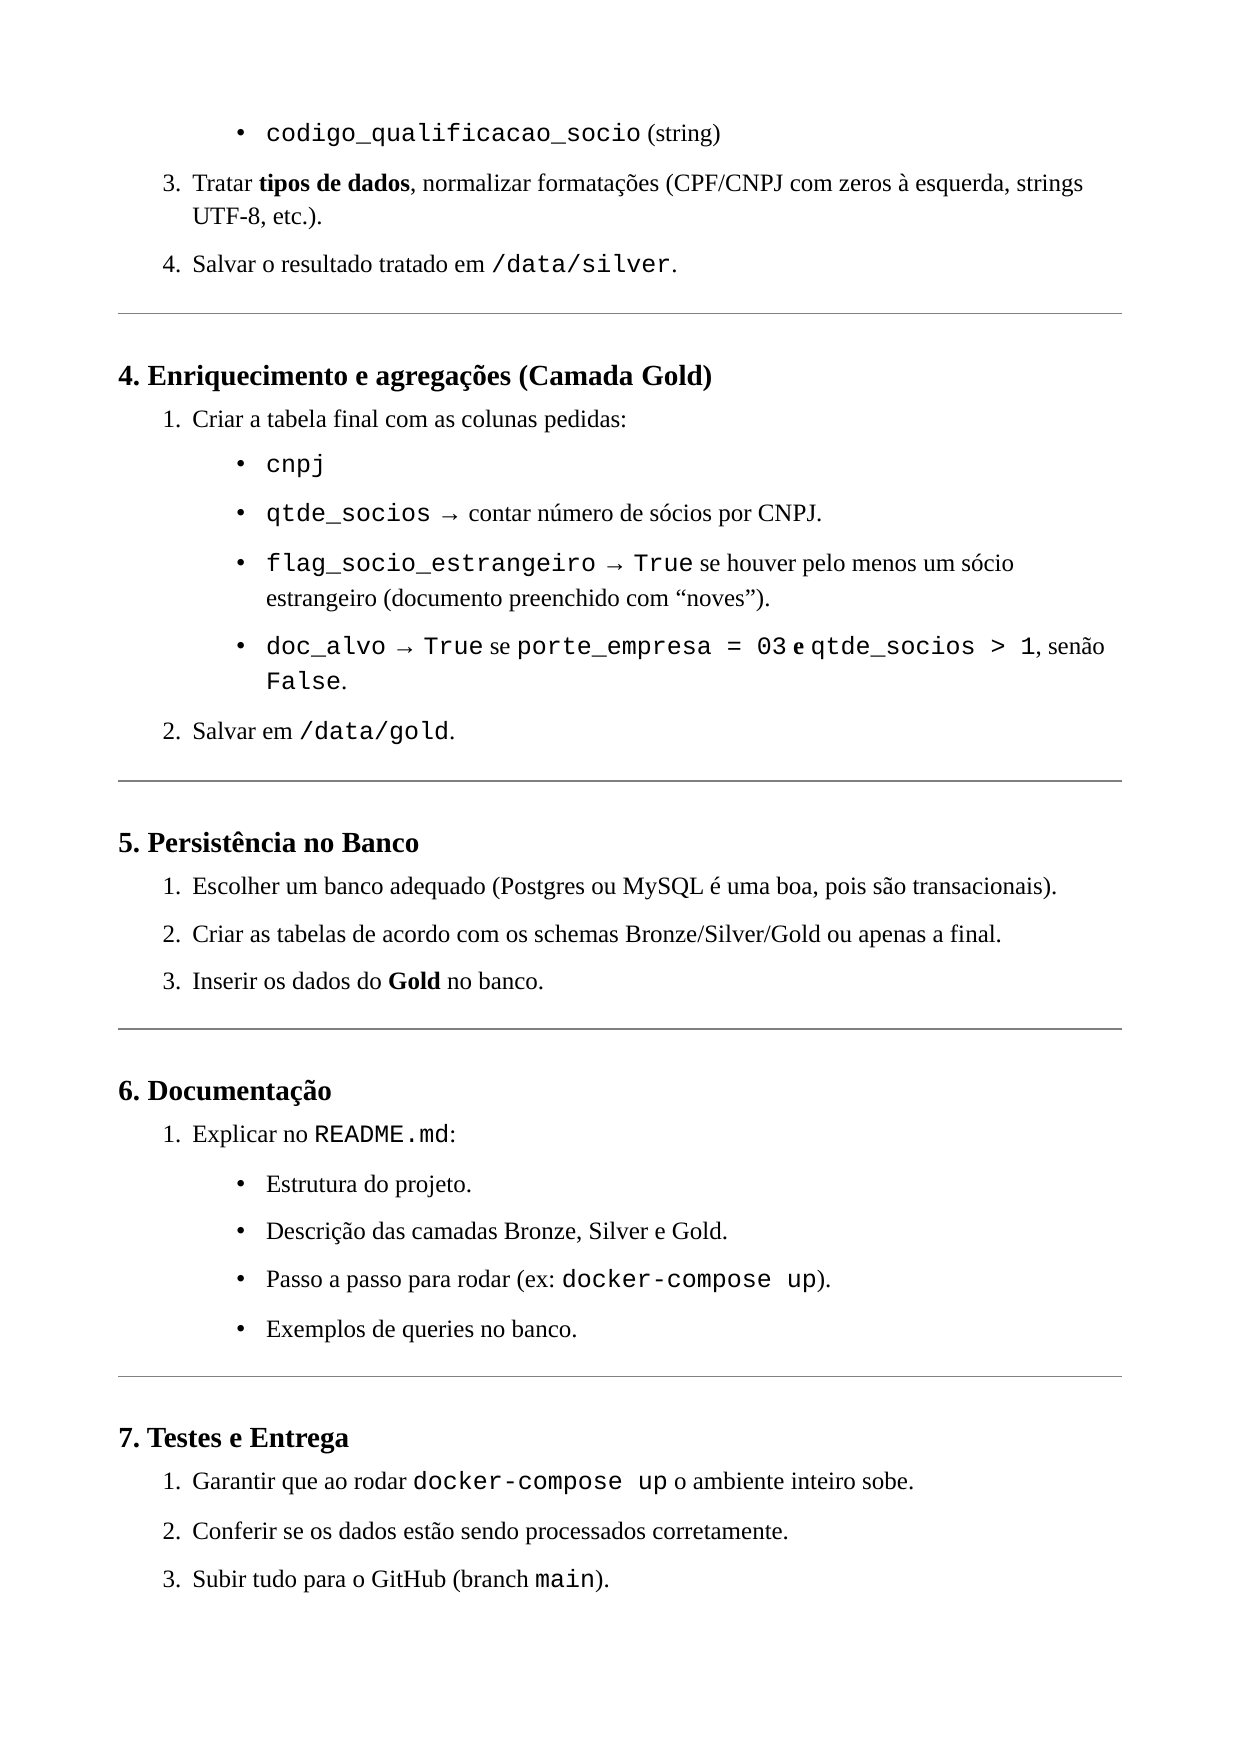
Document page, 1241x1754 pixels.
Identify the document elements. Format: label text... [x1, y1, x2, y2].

list Explicar no README.md: [162, 1119, 1122, 1149]
list Exemplos de queries no banco. [236, 1314, 1122, 1343]
list Estrutura do projeto. [236, 1169, 1122, 1197]
subtitle 4. Enriquecimento e agregações (Camada Gold) [118, 358, 1122, 391]
list Criar as tabelas de acordo com os schemas Bronze/Silver/Gold ou apenas a final. [162, 919, 1122, 947]
list Escolher um banco adequado (Postgres ou MySQL é uma boa, pois são transacionais). [162, 871, 1122, 900]
list Salvar em /data/gold. [162, 716, 1122, 747]
list Criar a tabela final com as colunas pedidas: [162, 404, 1122, 432]
list Subir tudo para o GitHub (branch main). [162, 1564, 1122, 1595]
list codigo_qualificacao_socio (string) [236, 118, 1122, 149]
subtitle 7. Testes e Entrega [118, 1420, 1122, 1454]
list Salvar o resultado tratado em /data/silver. [162, 249, 1122, 279]
list Inserir os dados do Gold no banco. [162, 966, 1122, 995]
list Tratar tipos de dados, normalizar formatações (CPF/CNPJ com zeros à esquerda, strings UTF-8, etc.). [162, 168, 1122, 230]
list doc_alvo → True se porte_empresa = 03 e qtde_socios > 1, senão False. [236, 631, 1122, 697]
list Conferir se os dados estão sendo processados corretamente. [162, 1516, 1122, 1545]
list Descrição das camadas Bronze, Silver e Gold. [236, 1216, 1122, 1245]
list cnpj [236, 451, 1122, 479]
subtitle 5. Persistência no Banco [118, 825, 1122, 858]
list qtde_socios → contar número de sócios por CNPJ. [236, 498, 1122, 529]
subtitle 6. Documentação [118, 1073, 1122, 1106]
list Passo a passo para rodar (ex: docker-compose up). [236, 1264, 1122, 1295]
list flag_socio_estrangeiro → True se houver pelo menos um sócio estrangeiro (documento preenchido com “noves”). [236, 548, 1122, 612]
list Garantir que ao rodar docker-compose up o ambiente inteiro sobe. [162, 1466, 1122, 1497]
